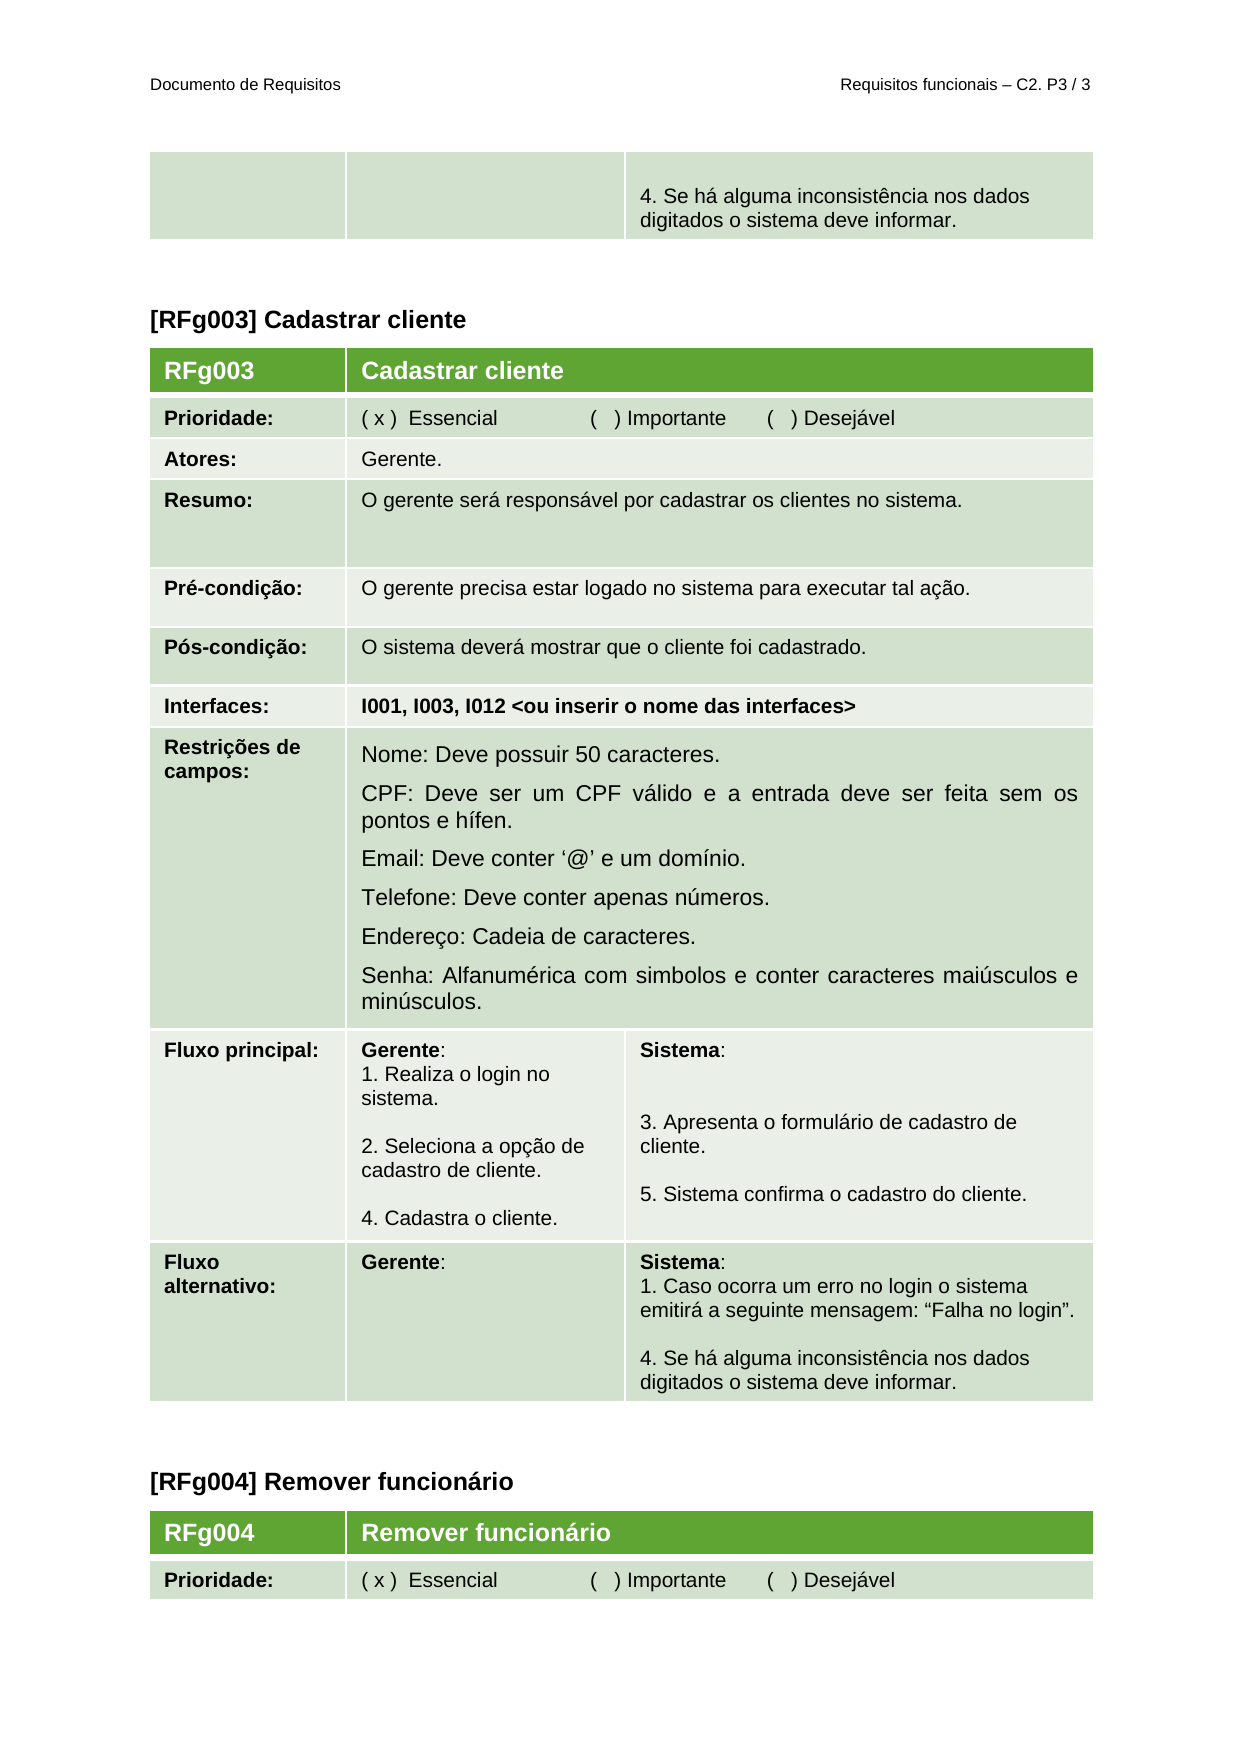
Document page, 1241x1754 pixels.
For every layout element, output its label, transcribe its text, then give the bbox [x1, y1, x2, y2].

table_header RFg004 [150, 1511, 345, 1554]
table_cell ( x ) Essencial ( ) Importante ( ) Desejável [347, 398, 1093, 437]
table_cell Gerente. [347, 439, 1093, 478]
table_cell Sistema: 3. Apresenta o formulário de cadastro de cliente. 5. Sistema confirma o cadastro do cliente. [626, 1031, 1093, 1240]
table_cell Fluxo principal: [150, 1031, 345, 1240]
table_cell 4. Se há alguma inconsistência nos dados digitados o sistema deve informar. [626, 152, 1093, 239]
table_cell O gerente será responsável por cadastrar os clientes no sistema. [347, 480, 1093, 567]
table_cell O sistema deverá mostrar que o cliente foi cadastrado. [347, 628, 1093, 684]
table_cell Gerente: 1. Realiza o login no sistema. 2. Seleciona a opção de cadastro de cliente. 4. Cadastra o cliente. [347, 1031, 624, 1240]
list [RFg004] Remover funcionário [150, 1467, 1090, 1496]
list [RFg003] Cadastrar cliente [150, 305, 1090, 334]
table_cell Prioridade: [150, 398, 345, 437]
table_cell ( x ) Essencial ( ) Importante ( ) Desejável [347, 1561, 1093, 1599]
table_cell I001, I003, I012 <ou inserir o nome das interfaces> [347, 687, 1093, 726]
table_cell Pós-condição: [150, 628, 345, 684]
table_cell Restrições de campos: [150, 728, 345, 1028]
table_cell Gerente: [347, 1243, 624, 1401]
table_header Cadastrar cliente [347, 348, 1093, 392]
table_header RFg003 [150, 348, 345, 392]
table_cell Resumo: [150, 480, 345, 567]
table_cell Atores: [150, 439, 345, 478]
table_cell Sistema: 1. Caso ocorra um erro no login o sistema emitirá a seguinte mensagem: “Falha no login”. 4. Se há alguma inconsistência nos dados digitados o sistema deve informar. [626, 1243, 1093, 1401]
table_cell [347, 152, 624, 239]
table_header Remover funcionário [347, 1511, 1093, 1554]
table_cell Fluxo alternativo: [150, 1243, 345, 1401]
table_cell Nome: Deve possuir 50 caracteres. CPF: Deve ser um CPF válido e a entrada deve ser feita sem os pontos e hífen. Email: Deve conter ‘@’ e um domínio. Telefone: Deve conter apenas números. Endereço: Cadeia de caracteres. Senha: Alfanumérica com simbolos e conter caracteres maiúsculos e minúsculos. [347, 728, 1093, 1028]
table_cell Interfaces: [150, 687, 345, 726]
table_cell Pré-condição: [150, 569, 345, 626]
table_cell Prioridade: [150, 1561, 345, 1599]
table_cell [150, 152, 345, 239]
table_cell O gerente precisa estar logado no sistema para executar tal ação. [347, 569, 1093, 626]
